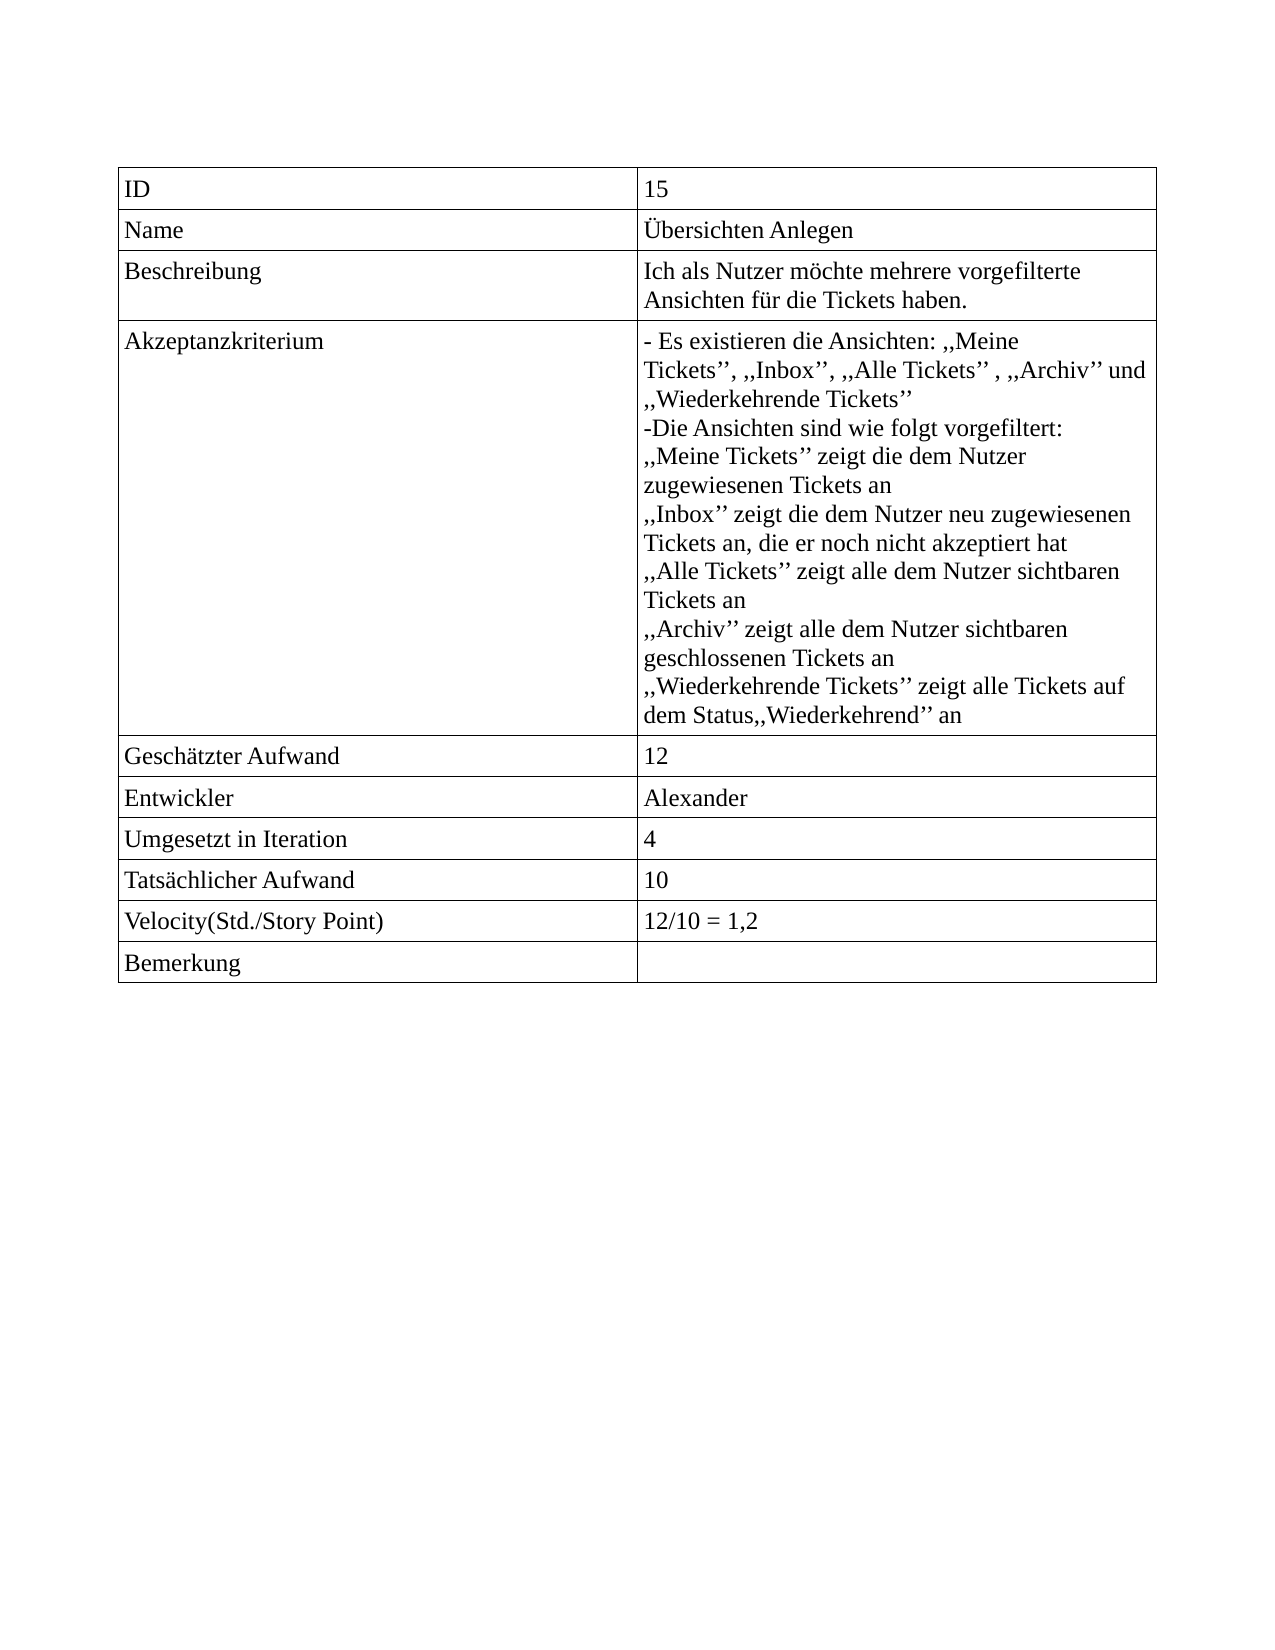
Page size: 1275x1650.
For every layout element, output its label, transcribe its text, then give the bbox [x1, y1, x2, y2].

table_cell 12/10 = 1,2 [638, 901, 1156, 941]
table_cell Tatsächlicher Aufwand [119, 860, 637, 900]
table_cell - Es existieren die Ansichten: ,,Meine Tickets’’, ,,Inbox’’, ,,Alle Tickets’’ , ,,Archiv’’ und ,,Wiederkehrende Tickets’’ -Die Ansichten sind wie folgt vorgefiltert: ,,Meine Tickets’’ zeigt die dem Nutzer zugewiesenen Tickets an ,,Inbox’’ zeigt die dem Nutzer neu zugewiesenen Tickets an, die er noch nicht akzeptiert hat ,,Alle Tickets’’ zeigt alle dem Nutzer sichtbaren Tickets an ,,Archiv’’ zeigt alle dem Nutzer sichtbaren geschlossenen Tickets an ,,Wiederkehrende Tickets’’ zeigt alle Tickets auf dem Status,,Wiederkehrend’’ an [638, 321, 1156, 735]
table_cell 10 [638, 860, 1156, 900]
table_cell [638, 942, 1156, 982]
table_cell 4 [638, 818, 1156, 858]
table_cell Velocity(Std./Story Point) [119, 901, 637, 941]
table_cell Entwickler [119, 777, 637, 817]
table_header ID [119, 168, 637, 208]
table_cell Ich als Nutzer möchte mehrere vorgefilterte Ansichten für die Tickets haben. [638, 251, 1156, 320]
table_cell Akzeptanzkriterium [119, 321, 637, 735]
table_cell Alexander [638, 777, 1156, 817]
table_cell 12 [638, 736, 1156, 776]
table_cell Bemerkung [119, 942, 637, 982]
table_cell Name [119, 210, 637, 250]
table_cell Geschätzter Aufwand [119, 736, 637, 776]
table_cell Übersichten Anlegen [638, 210, 1156, 250]
table_header 15 [638, 168, 1156, 208]
table_cell Umgesetzt in Iteration [119, 818, 637, 858]
table_cell Beschreibung [119, 251, 637, 320]
